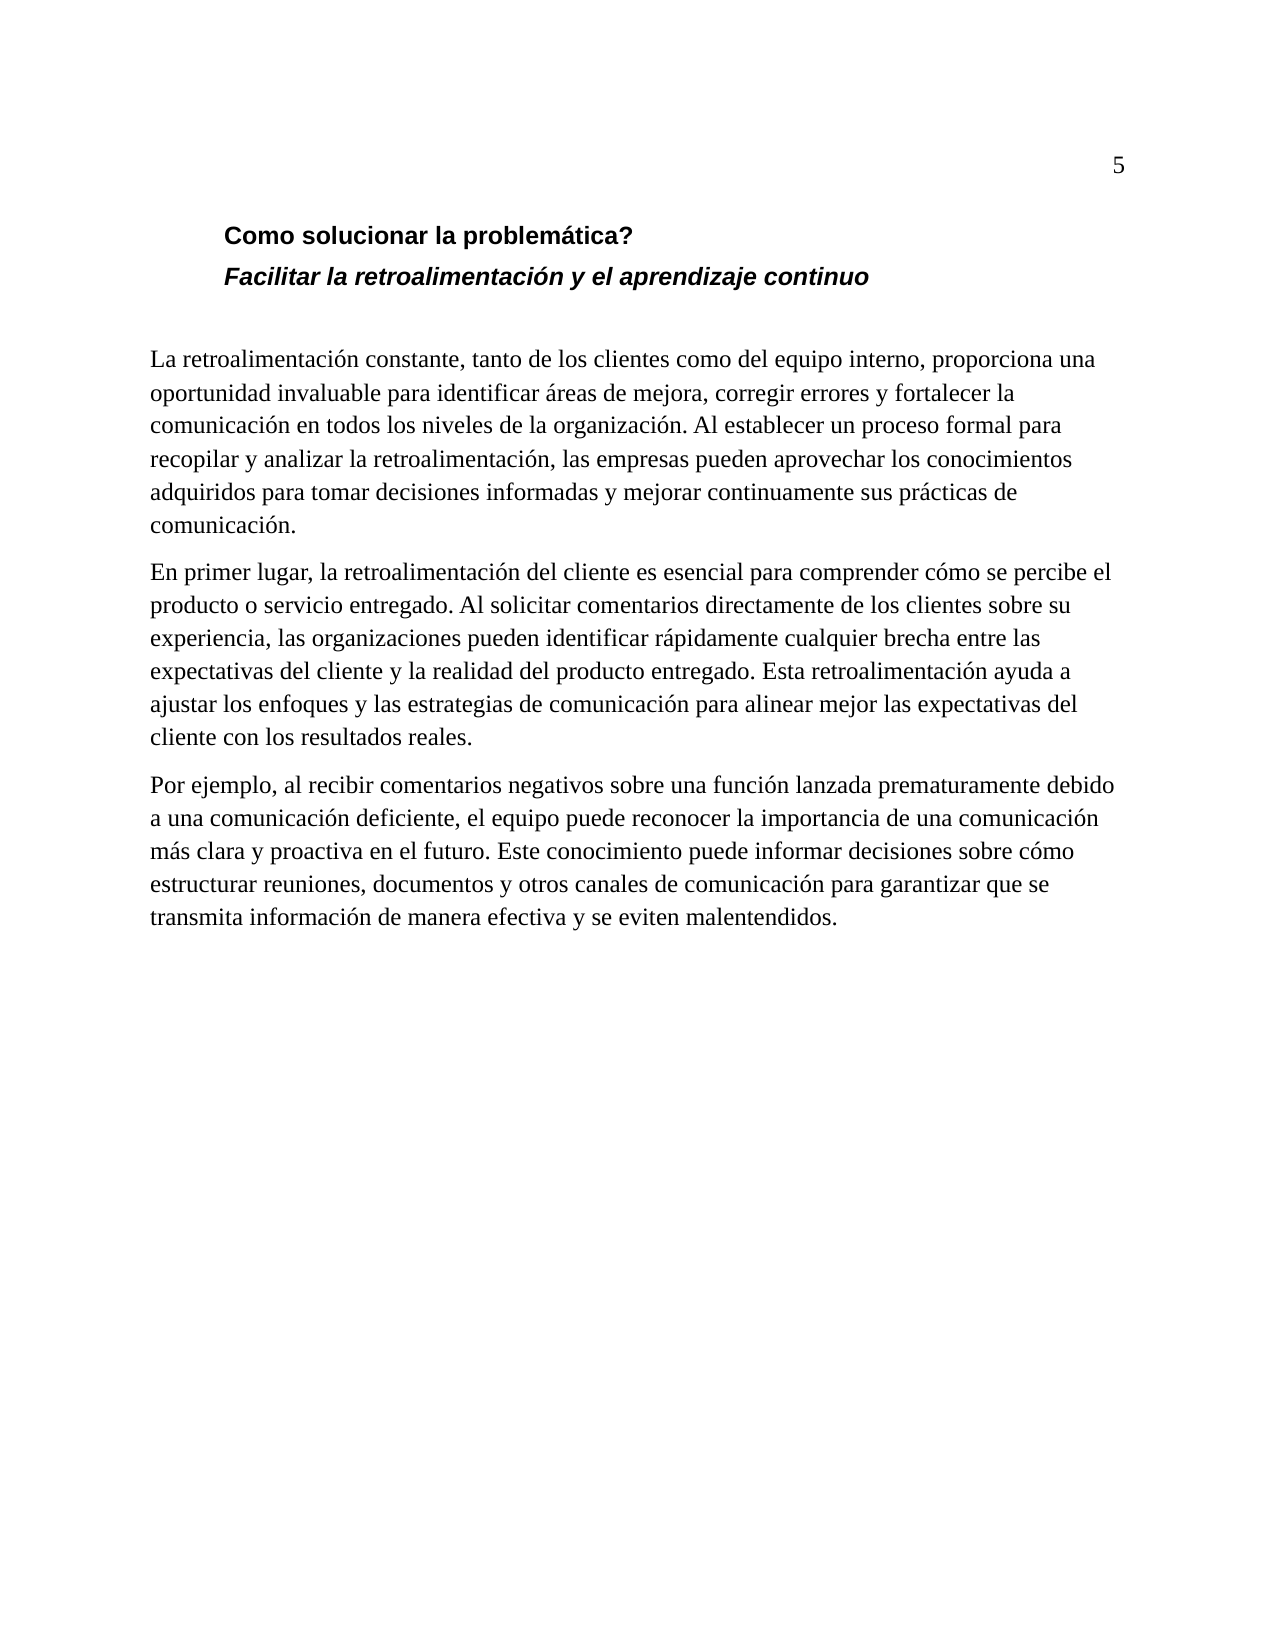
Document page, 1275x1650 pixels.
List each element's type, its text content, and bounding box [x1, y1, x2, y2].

text La retroalimentación constante, tanto de los clientes como del equipo interno, proporciona una oportunidad invaluable para identificar áreas de mejora, corregir errores y fortalecer la comunicación en todos los niveles de la organización. Al establecer un proceso formal para recopilar y analizar la retroalimentación, las empresas pueden aprovechar los conocimientos adquiridos para tomar decisiones informadas y mejorar continuamente sus prácticas de comunicación. [150, 344, 1125, 538]
text Por ejemplo, al recibir comentarios negativos sobre una función lanzada prematuramente debido a una comunicación deficiente, el equipo puede reconocer la importancia de una comunicación más clara y proactiva en el futuro. Este conocimiento puede informar decisiones sobre cómo estructurar reuniones, documentos y otros canales de comunicación para garantizar que se transmita información de manera efectiva y se eviten malentendidos. [150, 770, 1125, 931]
text En primer lugar, la retroalimentación del cliente es esencial para comprender cómo se percibe el producto o servicio entregado. Al solicitar comentarios directamente de los clientes sobre su experiencia, las organizaciones pueden identificar rápidamente cualquier brecha entre las expectativas del cliente y la realidad del producto entregado. Esta retroalimentación ayuda a ajustar los enfoques y las estrategias de comunicación para alinear mejor las expectativas del cliente con los resultados reales. [150, 557, 1125, 751]
subtitle Como solucionar la problemática? [150, 221, 1125, 249]
subtitle Facilitar la retroalimentación y el aprendizaje continuo [150, 262, 1125, 291]
